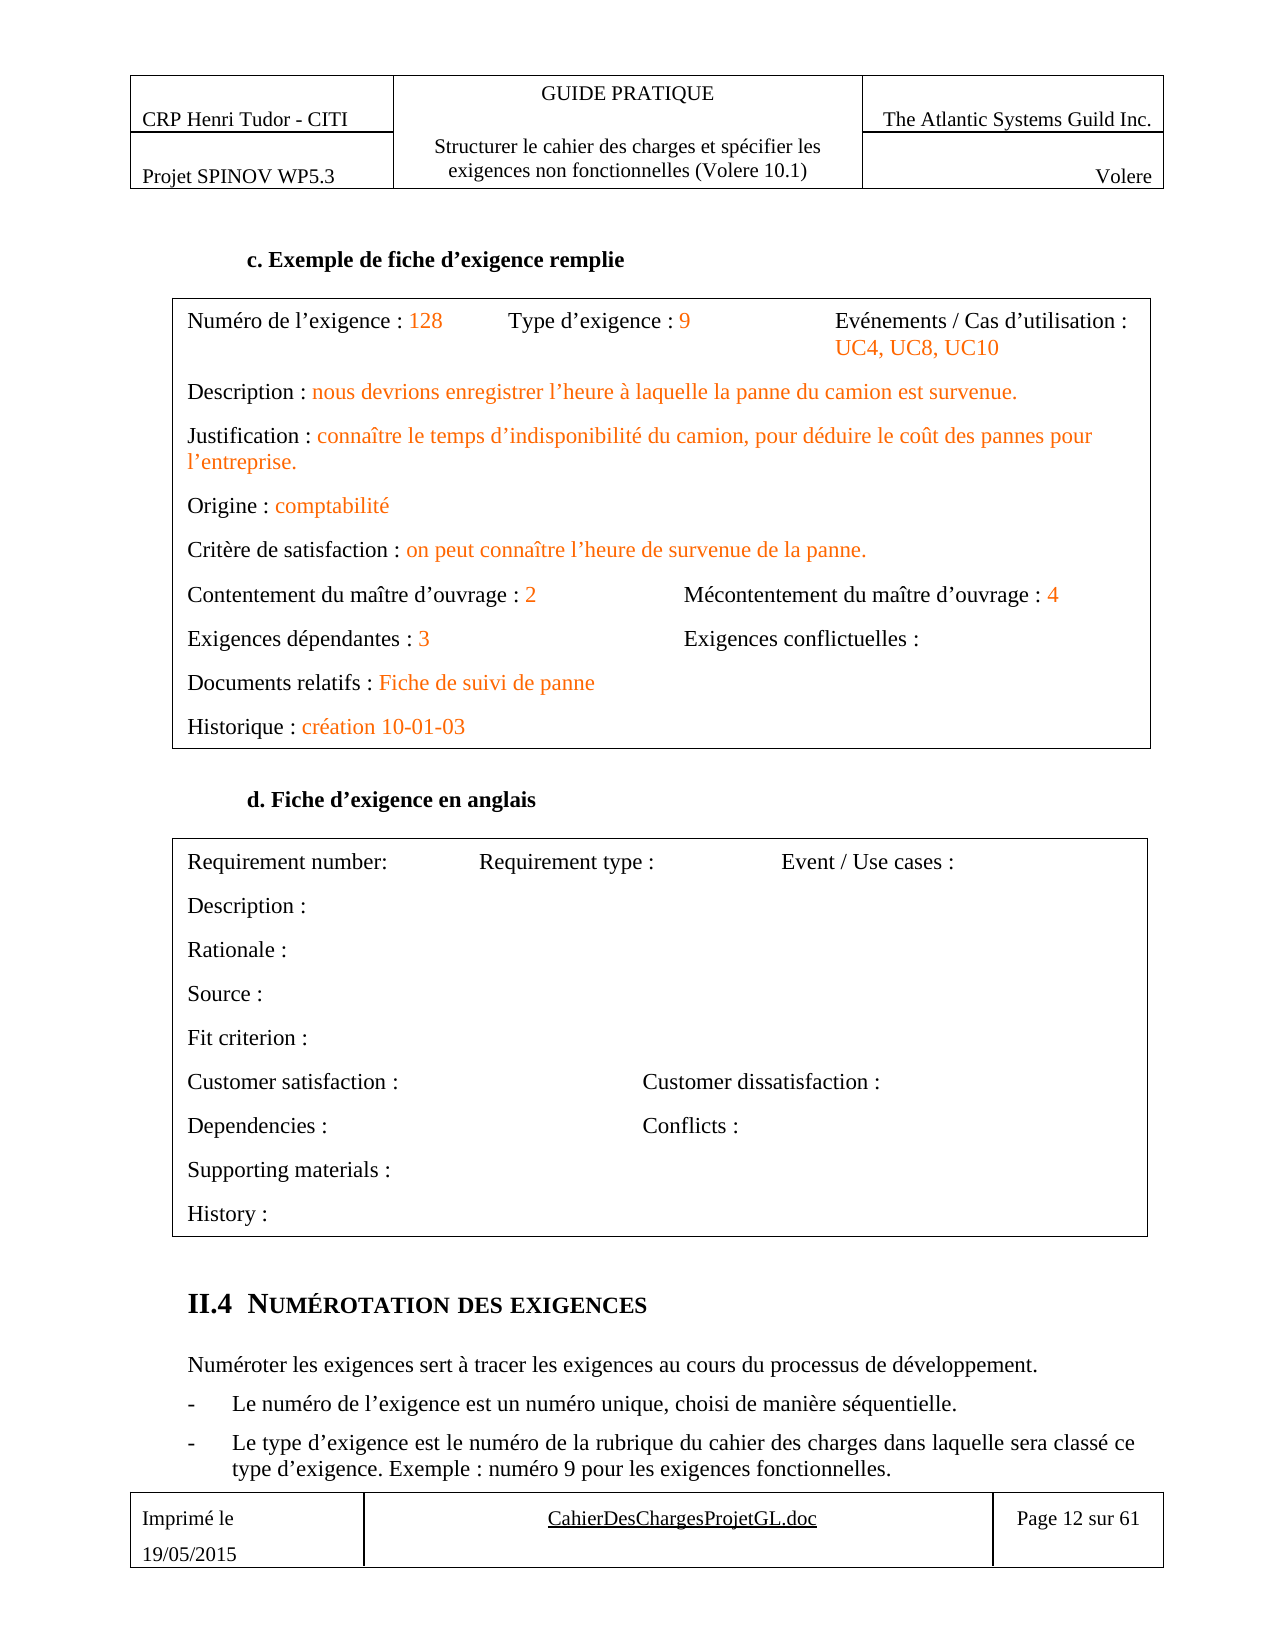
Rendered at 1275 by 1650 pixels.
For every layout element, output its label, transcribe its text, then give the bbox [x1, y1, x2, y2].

list Le numéro de l’exigence est un numéro unique, choisi de manière séquentielle. [187, 1390, 1137, 1417]
table_cell Critère de satisfaction : on peut connaître l’heure de survenue de la panne. [173, 528, 1150, 572]
table_cell Mécontentement du maître d’ouvrage : 4 [660, 572, 1150, 616]
table_cell Exigences conflictuelles : [660, 616, 1150, 660]
subtitle Numérotation des exigences [187, 1287, 1137, 1320]
table_header Requirement type : [468, 839, 770, 883]
table_cell Documents relatifs : Fiche de suivi de panne [173, 660, 1150, 704]
table_header Type d’exigence : 9 [497, 299, 823, 369]
table_header Evénements / Cas d’utilisation : UC4, UC8, UC10 [824, 299, 1150, 369]
table_header Event / Use cases : [770, 839, 1147, 883]
subtitle c. Exemple de fiche d’exigence remplie [247, 246, 1137, 273]
table_cell Dependencies : [173, 1103, 619, 1147]
table_cell Description : [173, 883, 1147, 927]
table_cell Fit criterion : [173, 1015, 1147, 1059]
table_cell Customer satisfaction : [173, 1059, 619, 1103]
table_header Requirement number: [173, 839, 468, 883]
table_cell Conflicts : [619, 1103, 1147, 1147]
table_cell Supporting materials : [173, 1148, 1147, 1191]
text Numéroter les exigences sert à tracer les exigences au cours du processus de développement. [187, 1351, 1137, 1378]
table_cell Description : nous devrions enregistrer l’heure à laquelle la panne du camion est survenue. [173, 369, 1150, 413]
table_cell Justification : connaître le temps d’indisponibilité du camion, pour déduire le coût des pannes pour l’entreprise. [173, 413, 1150, 484]
table_header Numéro de l’exigence : 128 [173, 299, 497, 369]
subtitle d. Fiche d’exigence en anglais [247, 787, 1137, 813]
table_cell Origine : comptabilité [173, 484, 1150, 528]
table_cell Customer dissatisfaction : [619, 1059, 1147, 1103]
table_cell Historique : création 10-01-03 [173, 704, 1150, 748]
table_cell History : [173, 1191, 1147, 1236]
list Le type d’exigence est le numéro de la rubrique du cahier des charges dans laquelle sera classé ce type d’exigence. Exemple : numéro 9 pour les exigences fonctionnelles. [187, 1429, 1137, 1482]
table_cell Exigences dépendantes : 3 [173, 616, 660, 660]
table_cell Source : [173, 971, 1147, 1015]
table_cell Contentement du maître d’ouvrage : 2 [173, 572, 660, 616]
table_cell Rationale : [173, 927, 1147, 971]
